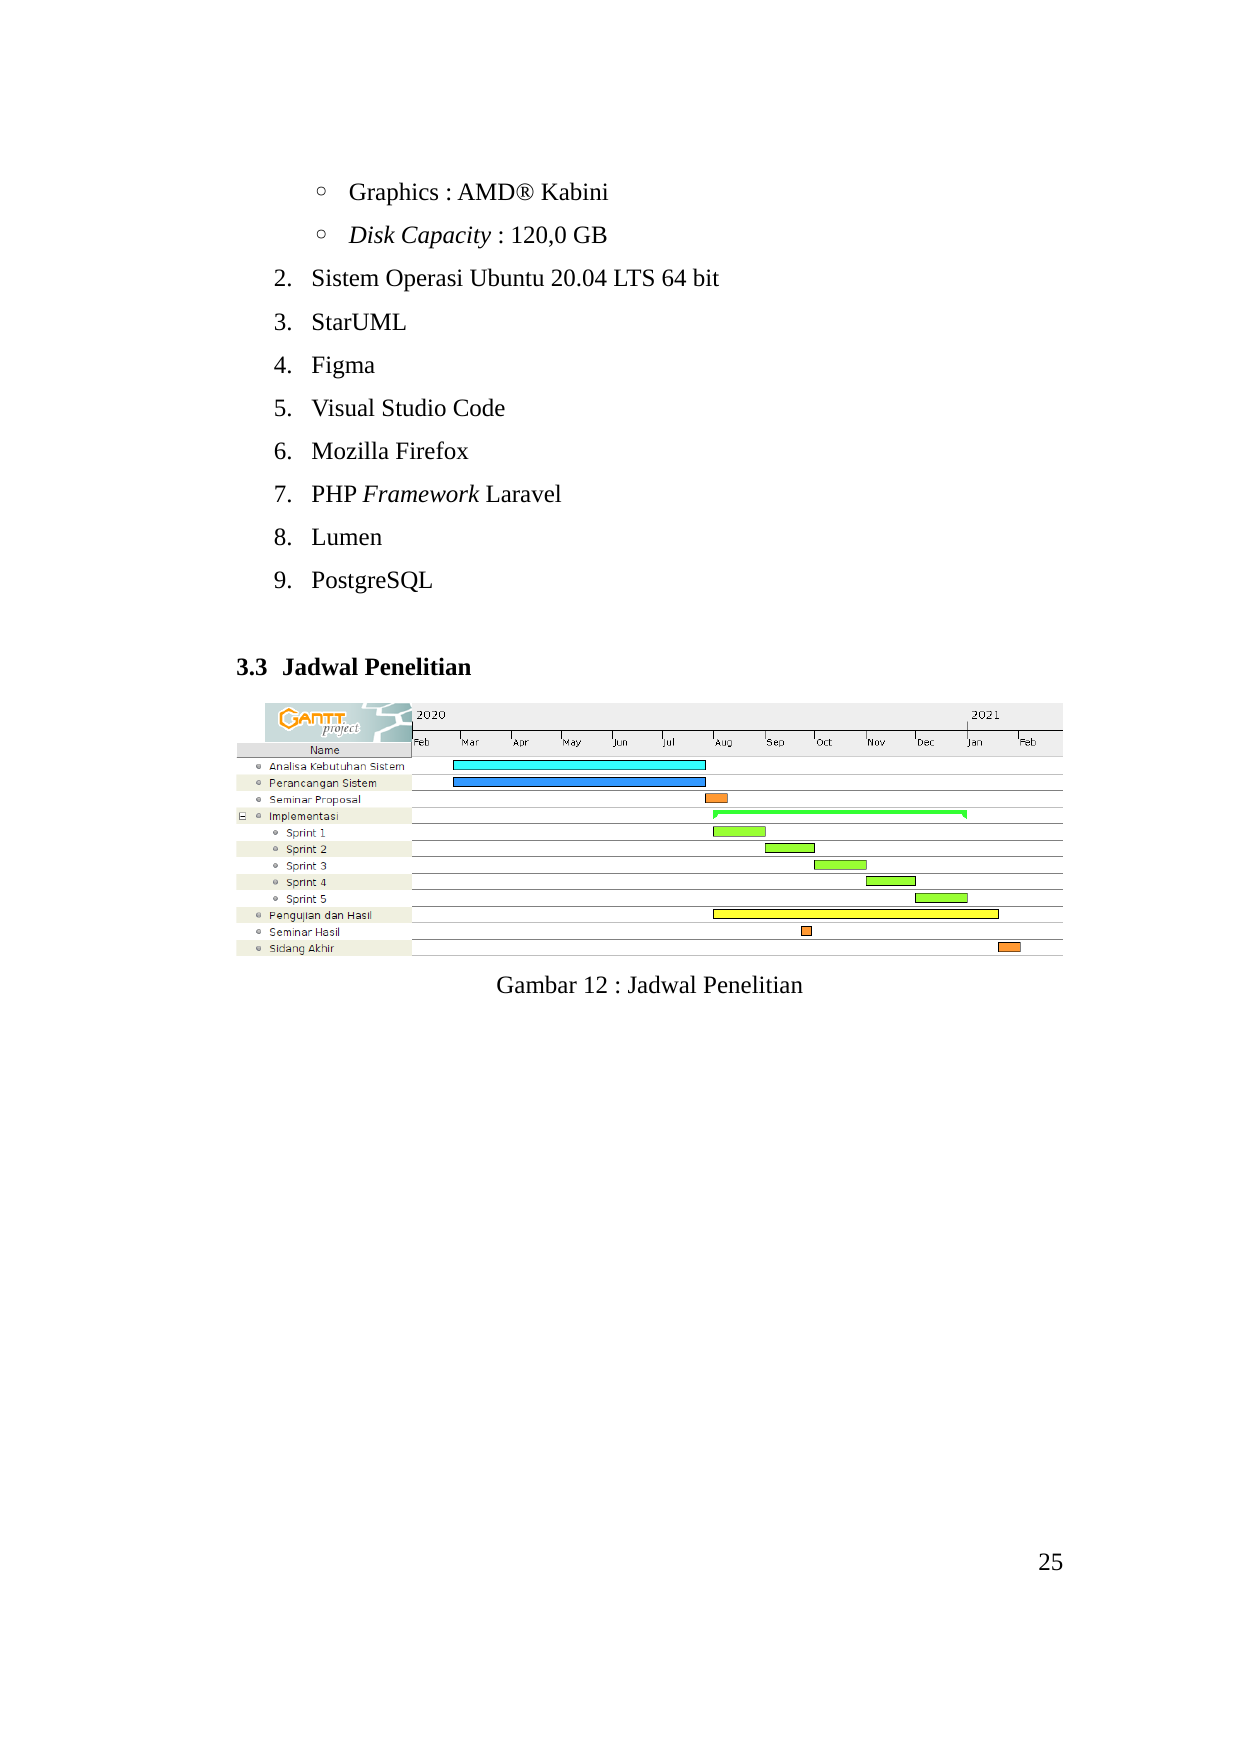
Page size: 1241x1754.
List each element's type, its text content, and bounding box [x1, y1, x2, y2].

text Gambar 12 : Jadwal Penelitian [236, 956, 1063, 999]
list PHP Framework Laravel [274, 479, 1063, 508]
list Sistem Operasi Ubuntu 20.04 LTS 64 bit [274, 263, 1063, 292]
subtitle 3.3 Jadwal Penelitian [236, 652, 1063, 680]
list StarUML [274, 307, 1063, 335]
list Mozilla Firefox [274, 436, 1063, 465]
list Figma [274, 350, 1063, 378]
list Visual Studio Code [274, 393, 1063, 422]
list Graphics : AMD® Kabini [311, 177, 1063, 206]
list Lumen [274, 522, 1063, 551]
picture [236, 694, 1063, 956]
list PostgreSQL [274, 565, 1063, 594]
list Disk Capacity : 120,0 GB [311, 220, 1063, 249]
